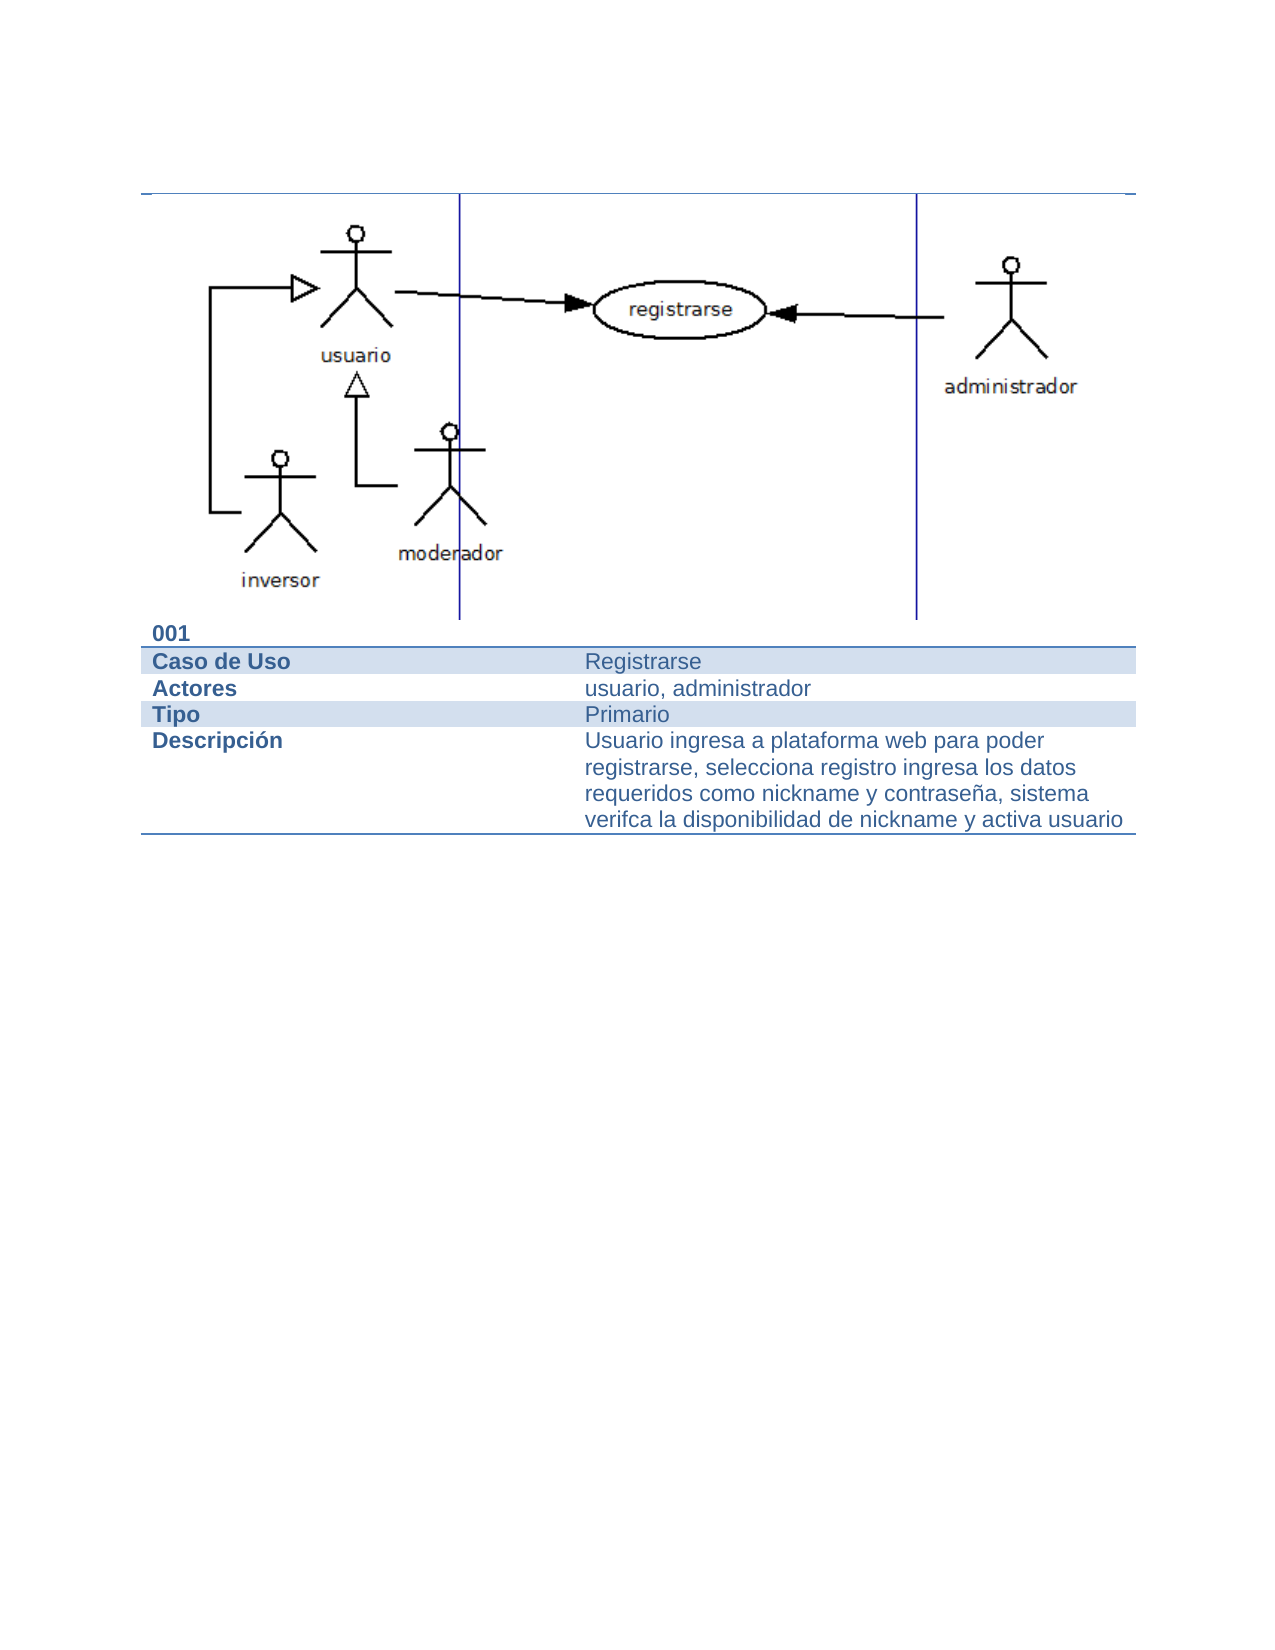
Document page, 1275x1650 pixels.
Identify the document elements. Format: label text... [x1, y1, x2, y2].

table_cell Actores [141, 675, 573, 701]
table_cell Primario [573, 701, 1136, 727]
table_header 001 [141, 195, 1136, 646]
picture [151, 194, 1125, 620]
table_cell Registrarse [573, 648, 1136, 674]
table_cell usuario, administrador [573, 675, 1136, 701]
table_cell Usuario ingresa a plataforma web para poder registrarse, selecciona registro ingresa los datos requeridos como nickname y contraseña, sistema verifca la disponibilidad de nickname y activa usuario [573, 727, 1136, 833]
table_cell Caso de Uso [141, 648, 573, 674]
table_cell Tipo [141, 701, 573, 727]
table_cell Descripción [141, 727, 573, 833]
